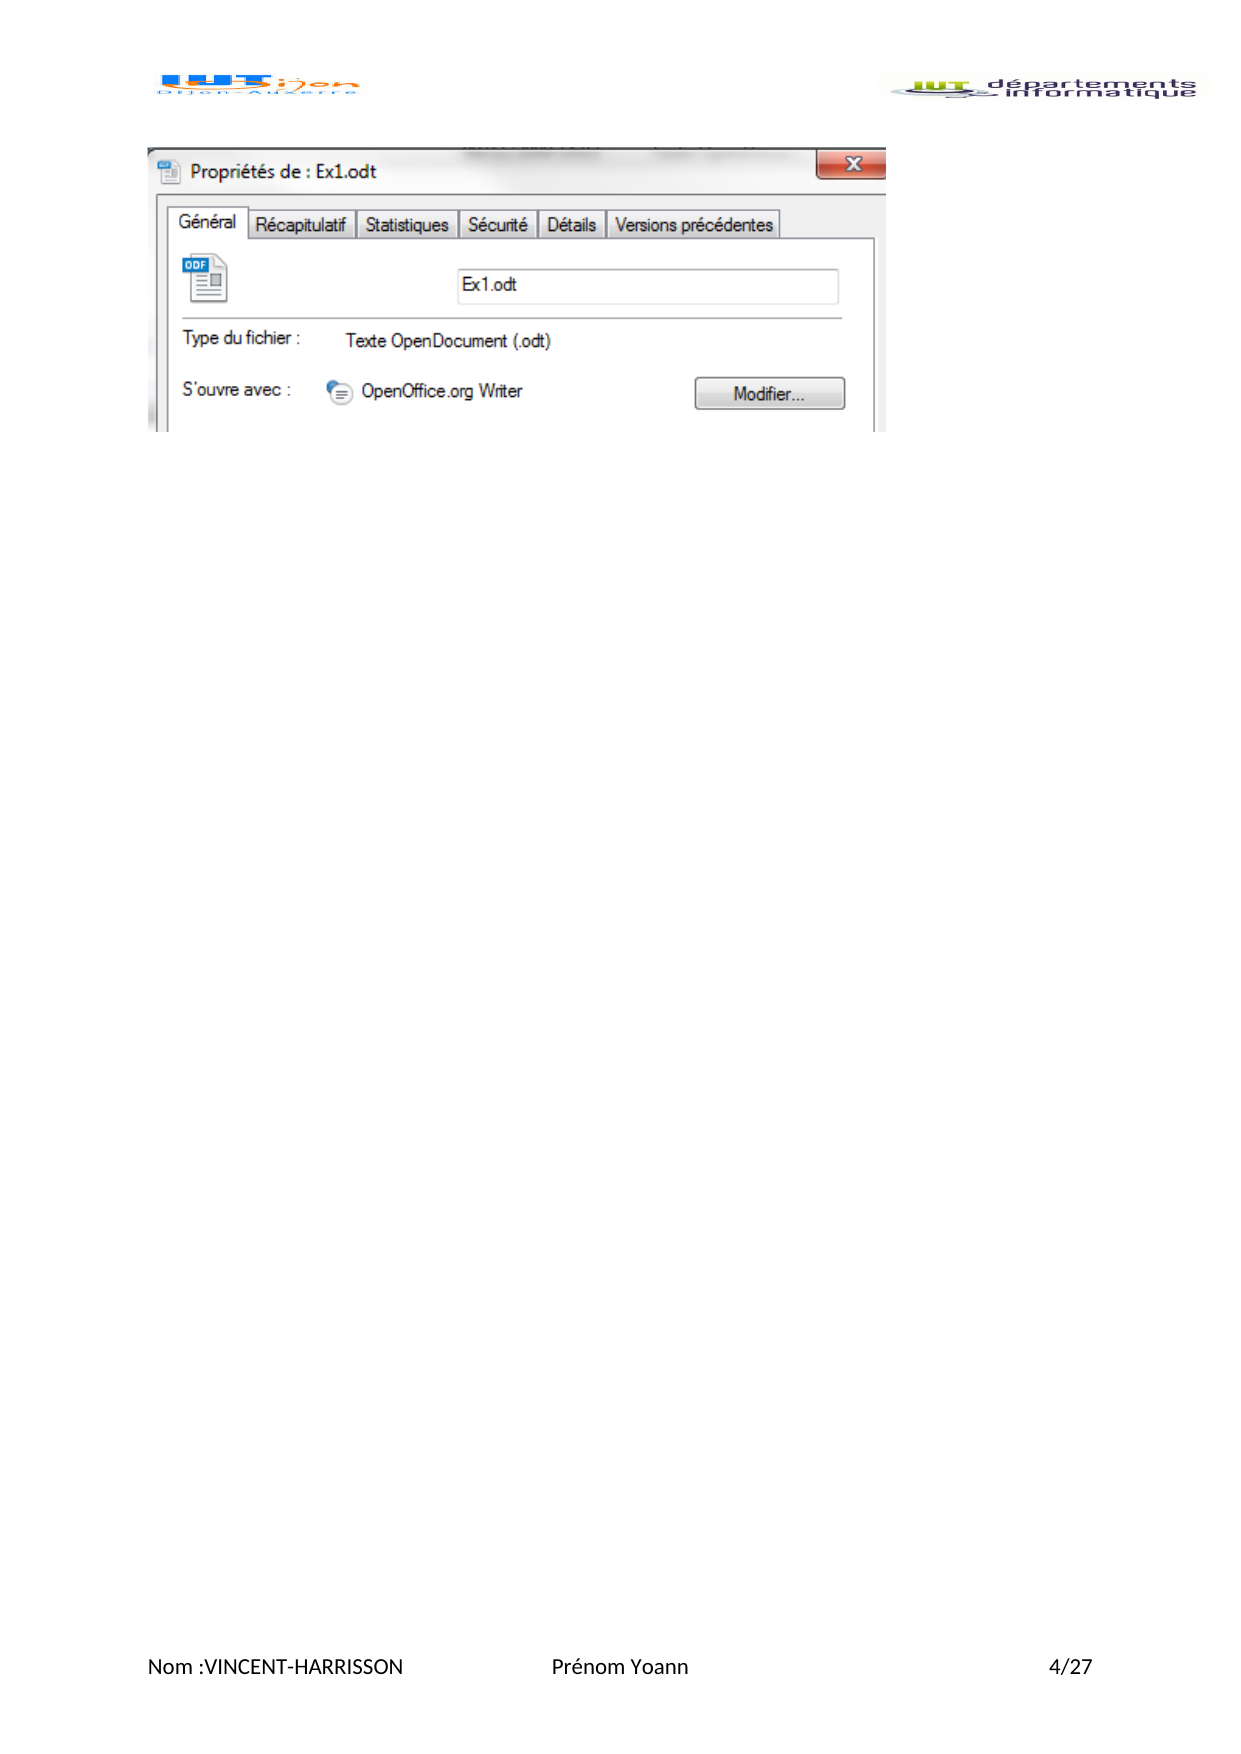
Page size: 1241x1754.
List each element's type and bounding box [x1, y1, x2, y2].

picture [118, 73, 374, 102]
picture [875, 73, 1213, 102]
